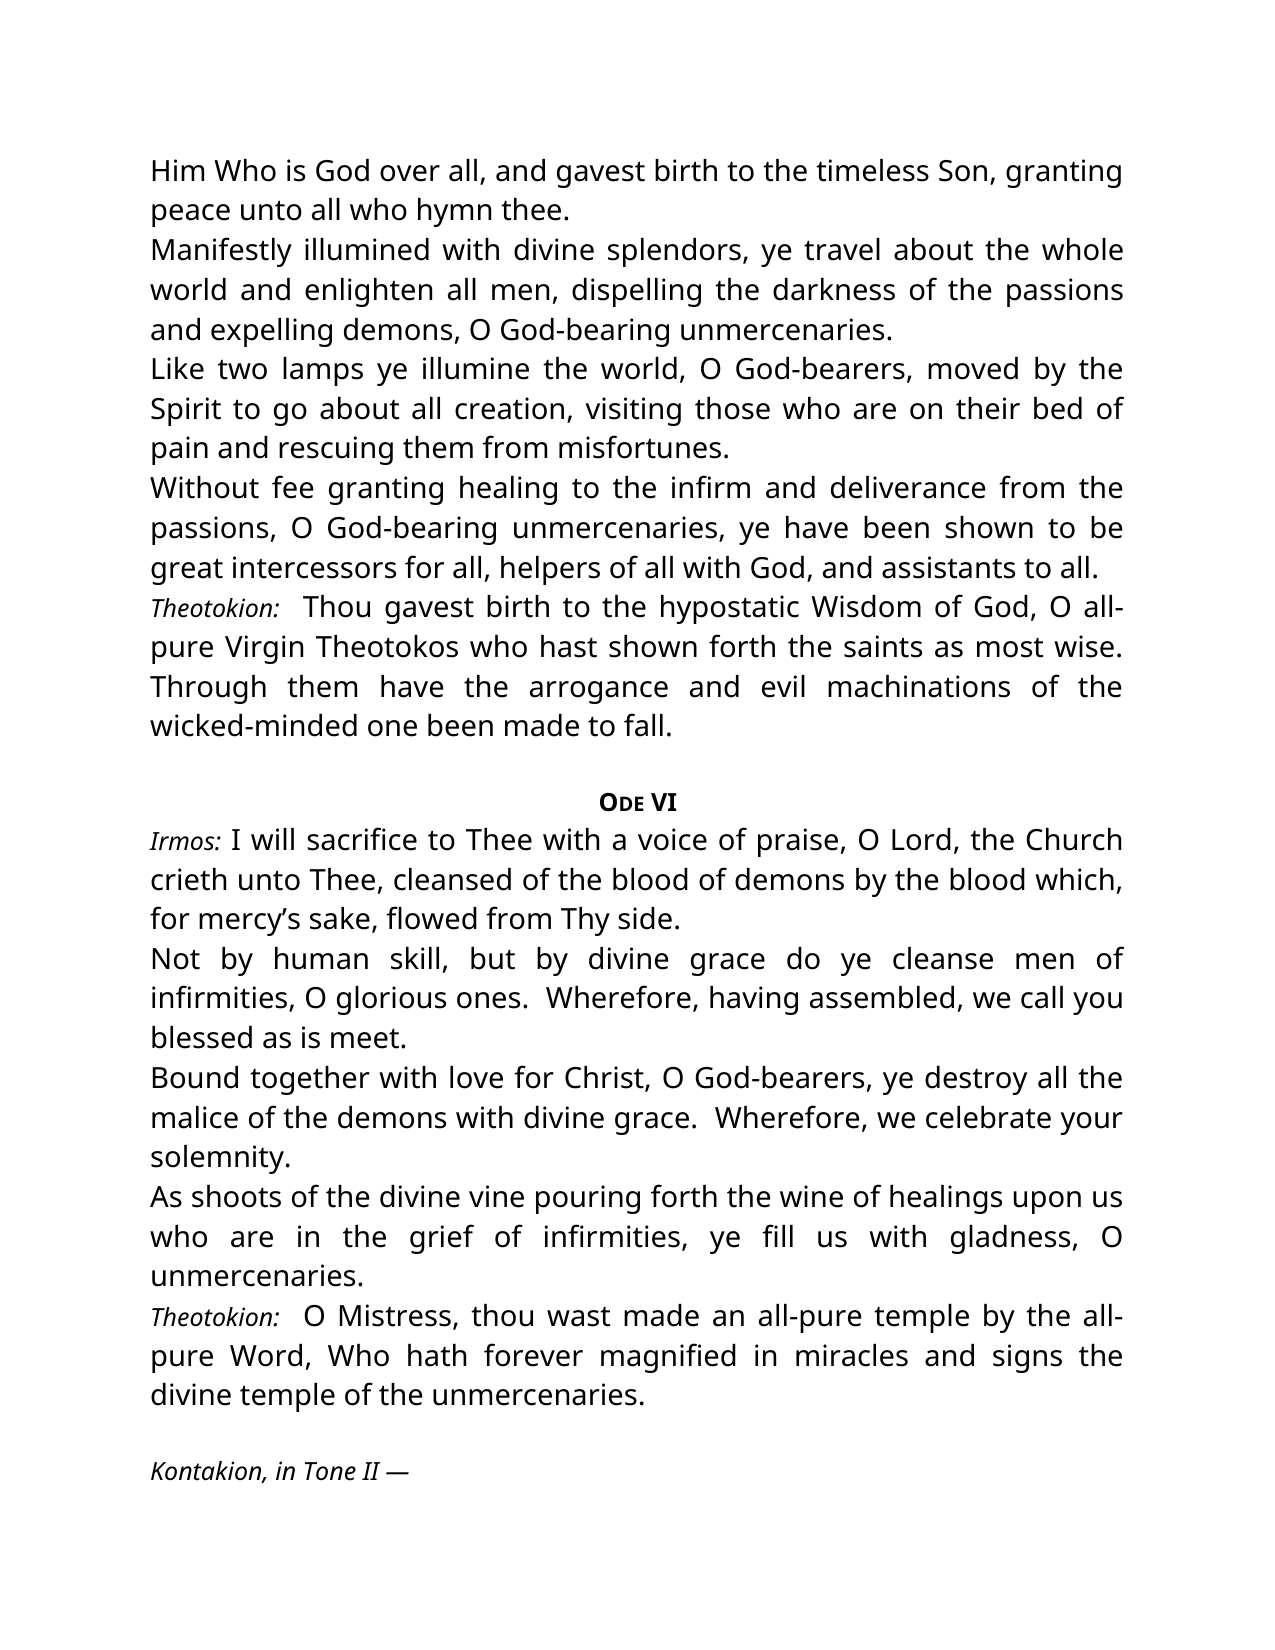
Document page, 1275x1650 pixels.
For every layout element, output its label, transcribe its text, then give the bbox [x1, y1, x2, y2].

text Without fee granting healing to the infirm and deliverance from the passions, O God-bearing unmercenaries, ye have been shown to be great intercessors for all, helpers of all with God, and assistants to all. [150, 467, 1125, 587]
text Not by human skill, but by divine grace do ye cleanse men of infirmities, O glorious ones. Wherefore, having assembled, we call you blessed as is meet. [150, 938, 1125, 1057]
text Manifestly illumined with divine splendors, ye travel about the whole world and enlighten all men, dispelling the darkness of the passions and expelling demons, O God-bearing unmercenaries. [150, 229, 1125, 348]
text Bound together with love for Christ, O God-bearers, ye destroy all the malice of the demons with divine grace. Wherefore, we celebrate your solemnity. [150, 1057, 1125, 1176]
text As shoots of the divine vine pouring forth the wine of healings upon us who are in the grief of infirmities, ye fill us with gladness, O unmercenaries. [150, 1176, 1125, 1295]
text Irmos: I will sacrifice to Thee with a voice of praise, O Lord, the Church crieth unto Thee, cleansed of the blood of demons by the blood which, for mercy’s sake, flowed from Thy side. [150, 819, 1125, 938]
subtitle Ode VI [150, 785, 1125, 819]
text Theotokion: Thou gavest birth to the hypostatic Wisdom of God, O all-pure Virgin Theotokos who hast shown forth the saints as most wise. Through them have the arrogance and evil machinations of the wicked-minded one been made to fall. [150, 587, 1125, 745]
text Theotokion: O Mistress, thou wast made an all-pure temple by the all-pure Word, Who hath forever magnified in miracles and signs the divine temple of the unmercenaries. [150, 1295, 1125, 1414]
text Him Who is God over all, and gavest birth to the timeless Son, granting peace unto all who hymn thee. [150, 150, 1125, 229]
text Like two lamps ye illumine the world, O God-bearers, moved by the Spirit to go about all creation, visiting those who are on their bed of pain and rescuing them from misfortunes. [150, 348, 1125, 467]
text Kontakion, in Tone II — [150, 1454, 1125, 1488]
